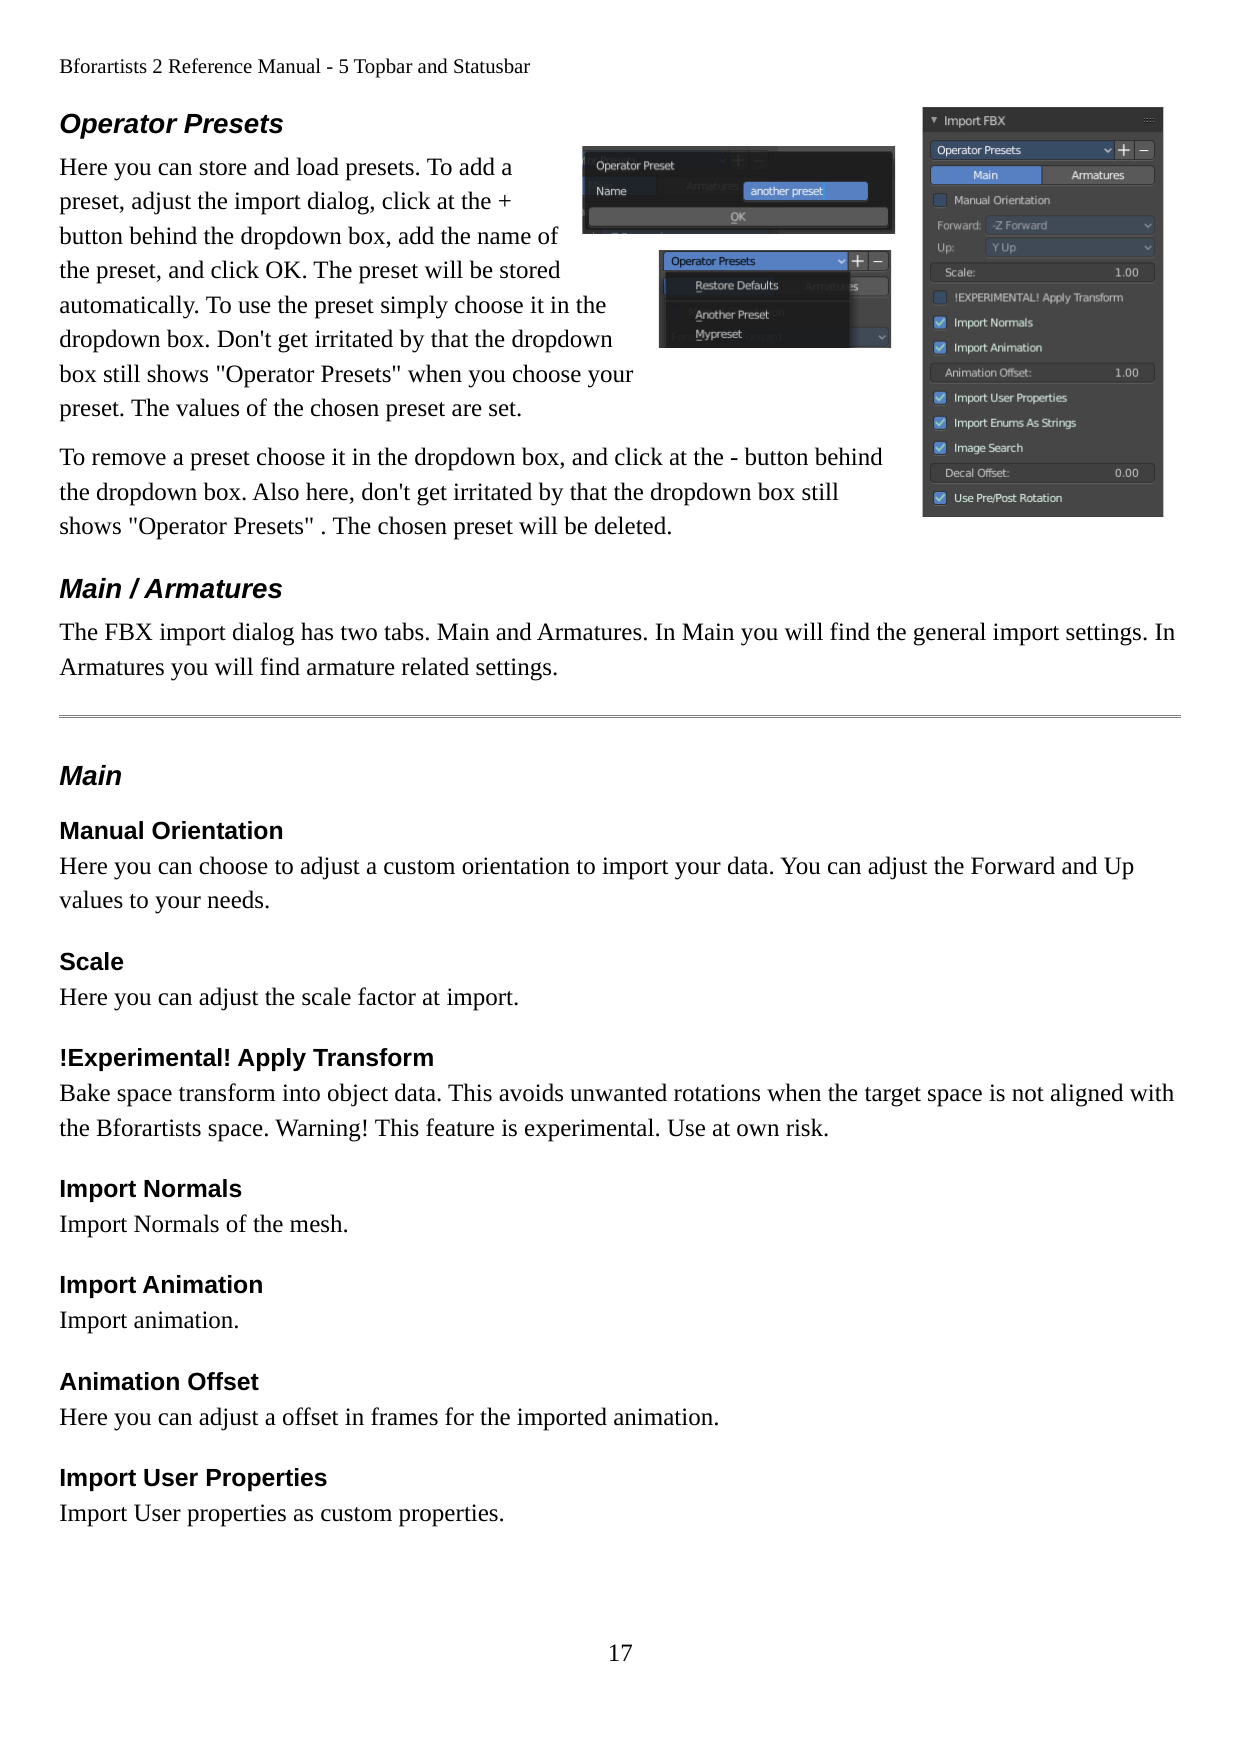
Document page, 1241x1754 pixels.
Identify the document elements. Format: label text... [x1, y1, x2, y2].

picture [658, 250, 892, 348]
text Import Normals of the mesh. [59, 1209, 1181, 1238]
text Import animation. [59, 1305, 1181, 1334]
subtitle Scale [59, 947, 1181, 976]
subtitle Import User Properties [59, 1463, 1181, 1492]
text Here you can store and load presets. To add a preset, adjust the import dialog, click at the + button behind the dropdown box, add the name of the preset, and click OK. The preset will be stored automatically. To use the preset simply choose it in the dropdown box. Don't get irritated by that the dropdown box still shows "Operator Presets" when you choose your preset. The values of the chosen preset are set. [59, 152, 922, 422]
subtitle Main [59, 759, 1181, 791]
subtitle [1164, 107, 1181, 139]
subtitle !Experimental! Apply Transform [59, 1043, 1181, 1072]
subtitle Import Animation [59, 1271, 1181, 1299]
text Import User properties as custom properties. [59, 1498, 1181, 1527]
subtitle Main / Armatures [59, 573, 1181, 605]
picture [582, 146, 896, 234]
subtitle Manual Orientation [59, 816, 1181, 845]
subtitle Animation Offset [59, 1367, 1181, 1396]
text Here you can adjust the scale factor at import. [59, 982, 1181, 1011]
subtitle Import Normals [59, 1174, 1181, 1203]
picture [922, 107, 1164, 517]
text Here you can adjust a offset in frames for the imported animation. [59, 1402, 1181, 1431]
subtitle Operator Presets [59, 107, 922, 139]
text The FBX import dialog has two tabs. Main and Armatures. In Main you will find the general import settings. In Armatures you will find armature related settings. [59, 617, 1181, 680]
text To remove a preset choose it in the dropdown box, and click at the - button behind the dropdown box. Also here, don't get irritated by that the dropdown box still shows "Operator Presets" . The chosen preset will be deleted. [59, 442, 1181, 540]
text Here you can choose to adjust a custom orientation to import your data. You can adjust the Forward and Up values to your needs. [59, 851, 1181, 914]
text Bake space transform into object data. This avoids unwanted rotations when the target space is not aligned with the Bforartists space. Warning! This feature is experimental. Use at own risk. [59, 1078, 1181, 1141]
